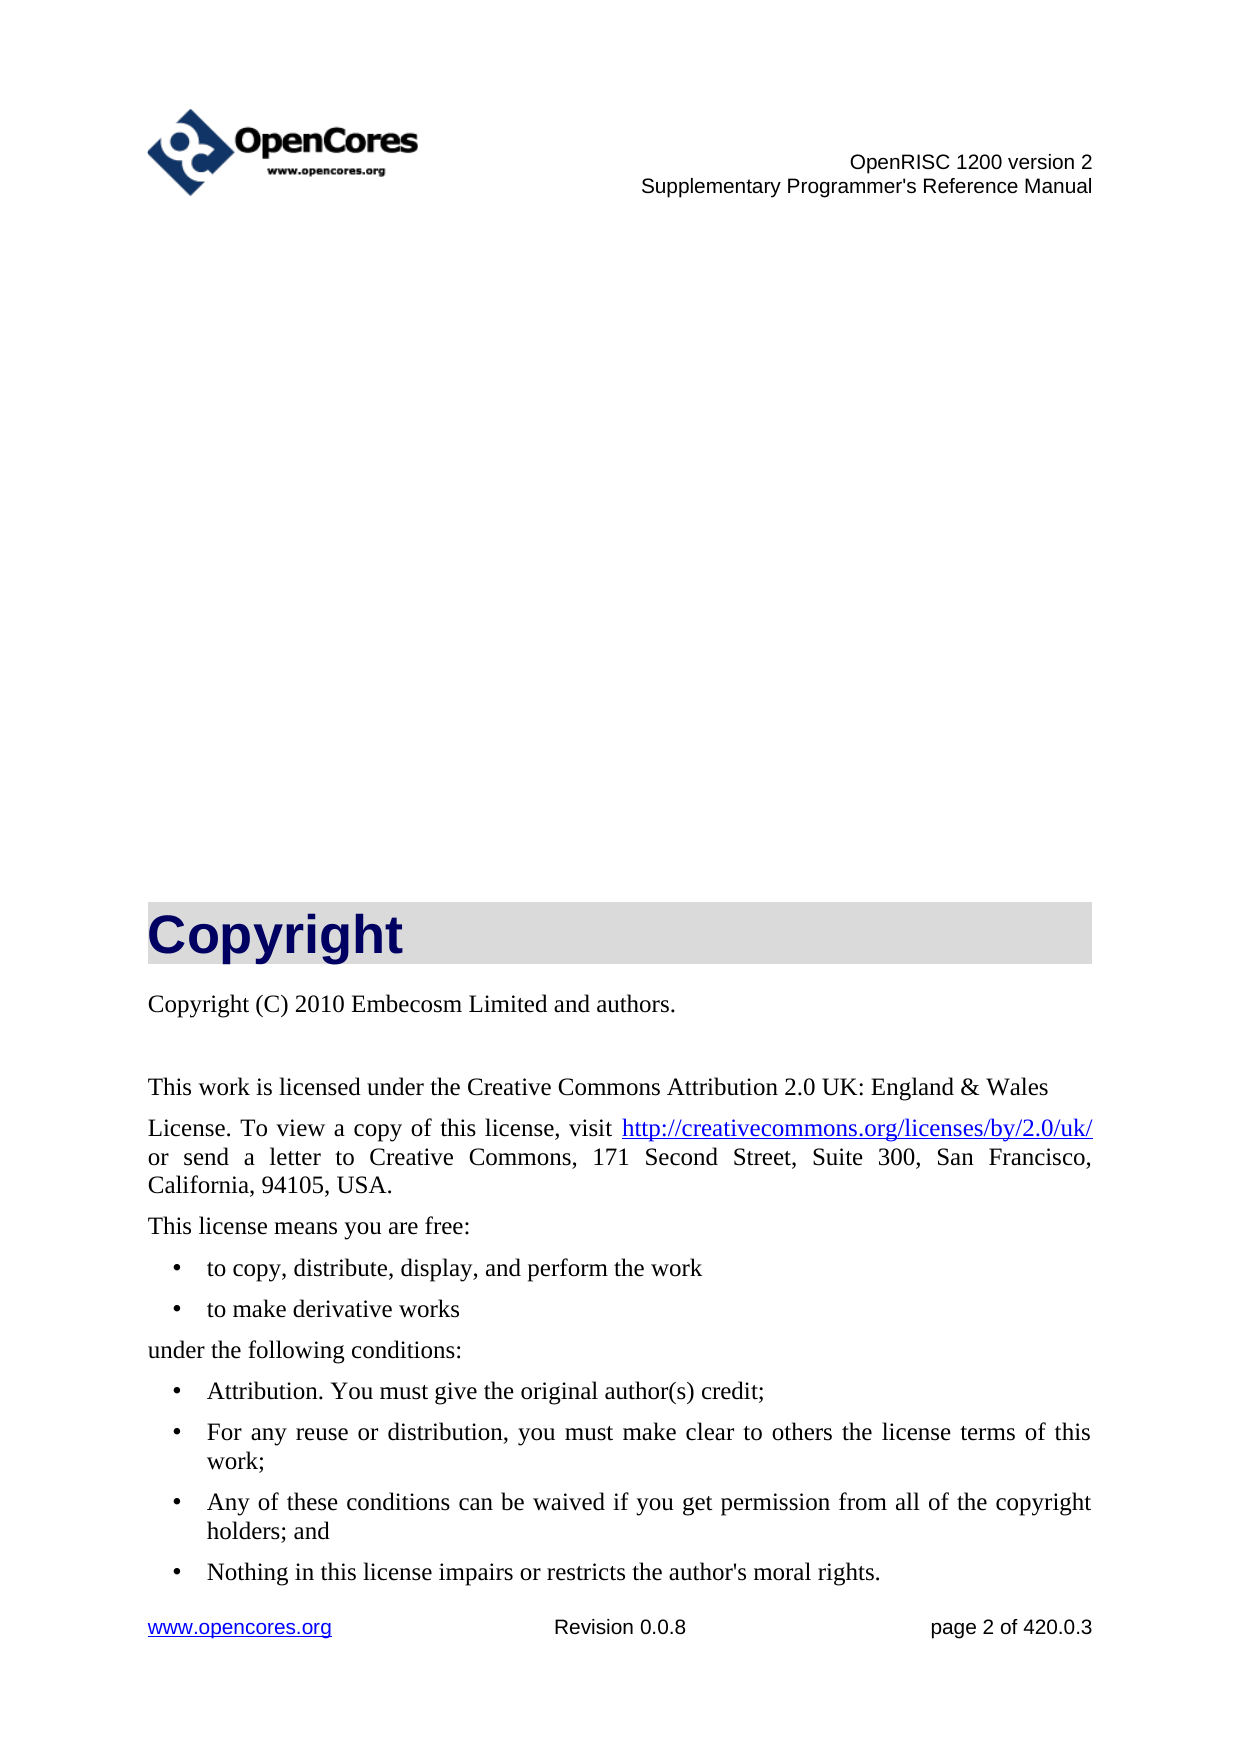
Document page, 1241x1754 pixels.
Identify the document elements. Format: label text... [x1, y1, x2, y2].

picture [147, 109, 418, 196]
text Copyright (C) 2010 Embecosm Limited and authors. [148, 989, 1092, 1018]
subtitle Copyright [148, 902, 1092, 964]
text License. To view a copy of this license, visit http://creativecommons.org/licenses/by/2.0/uk/ or send a letter to Creative Commons, 171 Second Street, Suite 300, San Francisco, California, 94105, USA. [148, 1113, 1092, 1199]
list to copy, distribute, display, and perform the work [177, 1253, 1092, 1281]
list For any reuse or distribution, you must make clear to others the license terms of this work; [177, 1417, 1092, 1475]
text under the following conditions: [148, 1335, 1092, 1364]
list Any of these conditions can be waived if you get permission from all of the copyright holders; and [177, 1487, 1092, 1544]
list to make derivative works [177, 1294, 1092, 1322]
list Nothing in this license impairs or restricts the author's moral rights. [177, 1557, 1092, 1586]
list Attribution. You must give the original author(s) credit; [177, 1376, 1092, 1405]
text This license means you are free: [148, 1211, 1092, 1240]
text This work is licensed under the Creative Commons Attribution 2.0 UK: England & Wales [148, 1072, 1092, 1100]
